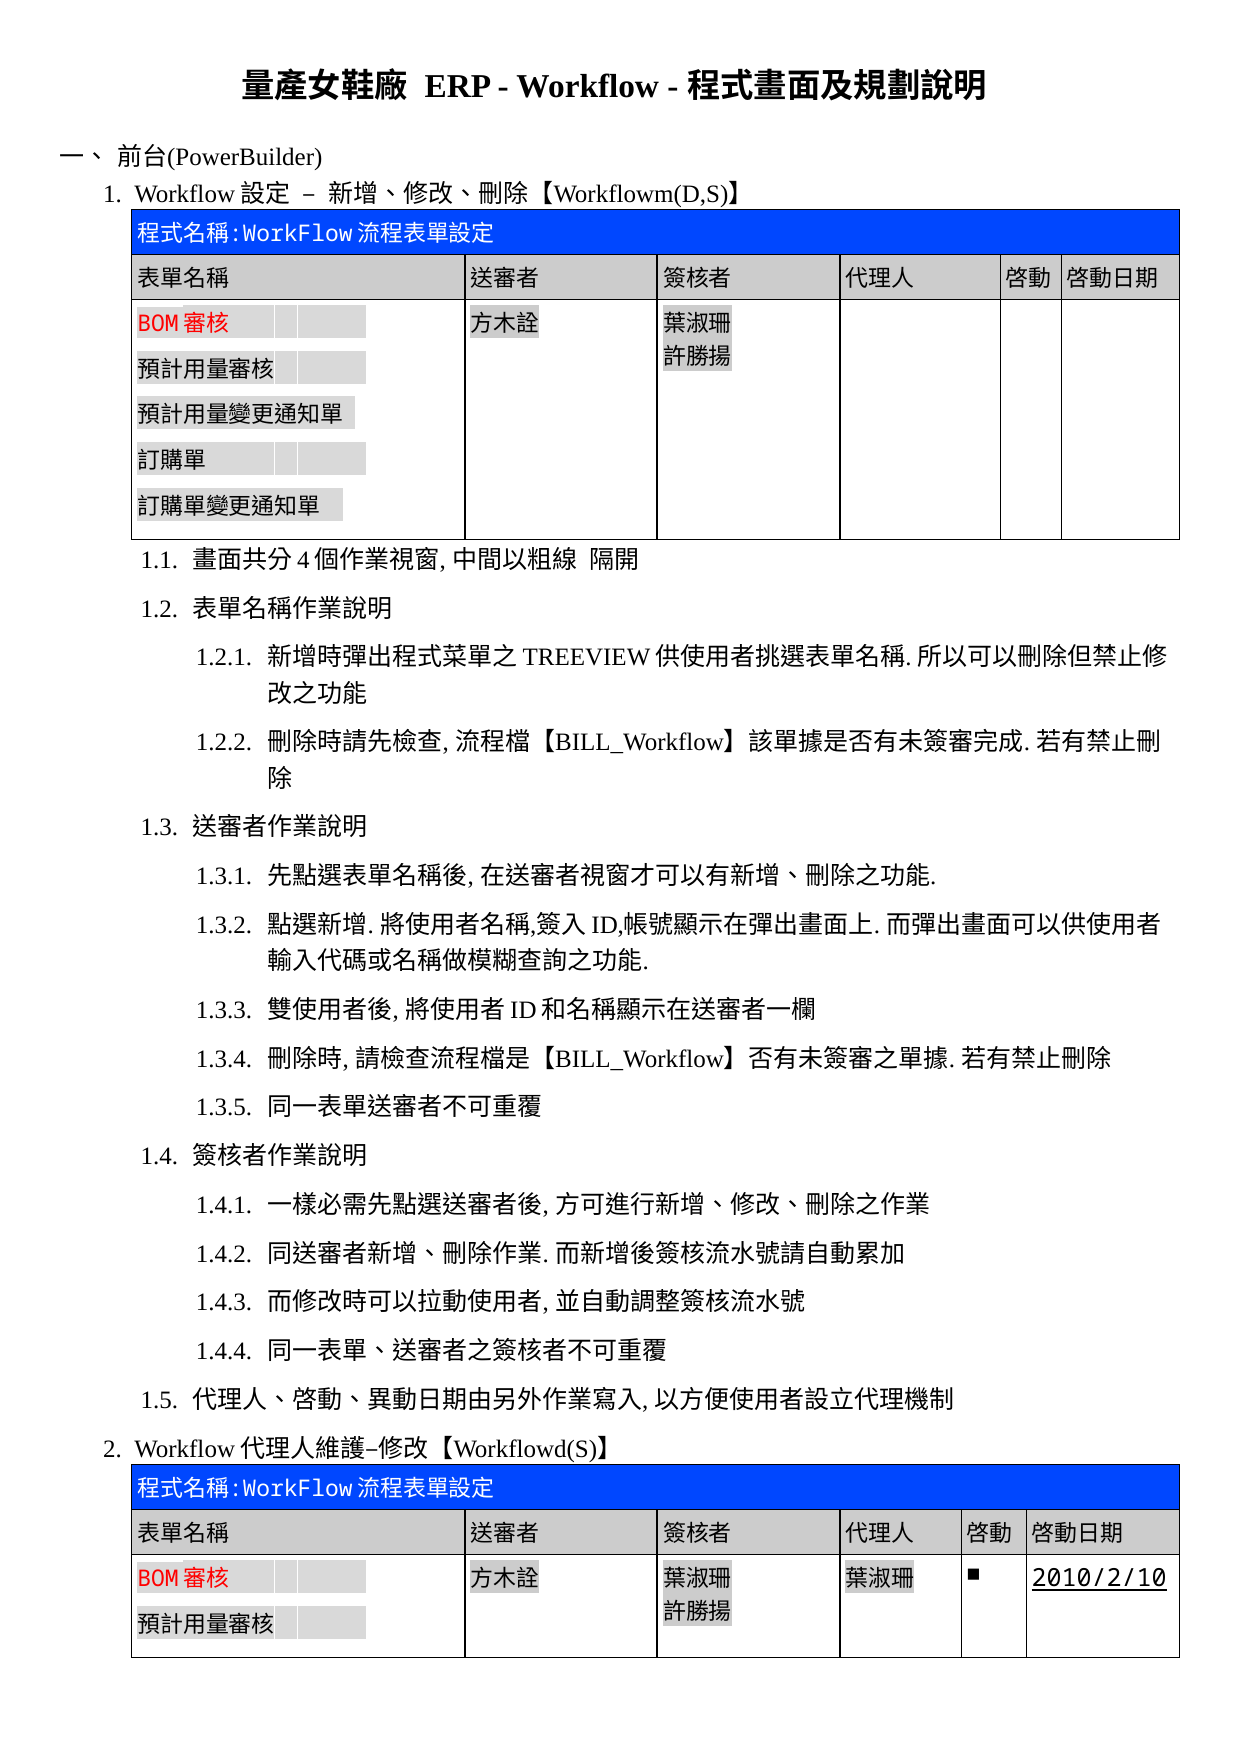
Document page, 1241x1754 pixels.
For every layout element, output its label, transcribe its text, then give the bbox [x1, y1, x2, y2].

table_cell 啓動 [962, 1510, 1026, 1554]
table_cell BOM審核 預計用量審核 [132, 1555, 464, 1657]
table_cell 啓動 [1001, 255, 1061, 299]
list 同一表單、送審者之簽核者不可重覆 [189, 1331, 1181, 1367]
table_cell 方木詮 [466, 300, 656, 539]
list 前台(PowerBuilder) [59, 137, 1181, 173]
table_cell 送審者 [466, 1510, 656, 1554]
list 同一表單送審者不可重覆 [189, 1087, 1181, 1123]
table_header 程式名稱:WorkFlow流程表單設定 [132, 1465, 1179, 1509]
table_cell 送審者 [466, 255, 656, 299]
table_cell 表單名稱 [132, 255, 464, 299]
list 點選新增. 將使用者名稱,簽入ID,帳號顯示在彈出畫面上. 而彈出畫面可以供使用者輸入代碼或名稱做模糊查詢之功能. [189, 904, 1181, 977]
table_cell 簽核者 [658, 1510, 839, 1554]
list 新增時彈出程式菜單之TREEVIEW供使用者挑選表單名稱. 所以可以刪除但禁止修改之功能 [189, 637, 1181, 709]
list 一樣必需先點選送審者後, 方可進行新增、修改、刪除之作業 [189, 1184, 1181, 1221]
table_cell 2010/2/10 [1027, 1555, 1179, 1657]
list 簽核者作業說明 [134, 1136, 1181, 1172]
list 表單名稱作業說明 [134, 588, 1181, 624]
list 送審者作業說明 [134, 807, 1181, 843]
table_cell 啓動日期 [1027, 1510, 1179, 1554]
table_cell 簽核者 [658, 255, 839, 299]
table_cell 表單名稱 [132, 1510, 464, 1554]
table_cell ■ [962, 1555, 1026, 1657]
table_cell 啓動日期 [1062, 255, 1179, 299]
table_cell 代理人 [841, 255, 1000, 299]
table_header 程式名稱:WorkFlow流程表單設定 [132, 210, 1179, 254]
list 雙使用者後, 將使用者ID和名稱顯示在送審者一欄 [189, 989, 1181, 1026]
table_cell 代理人 [841, 1510, 961, 1554]
list Workflow代理人維護–修改【Workflowd(S)】 [97, 1428, 1181, 1464]
table_cell [1001, 300, 1061, 539]
list 刪除時, 請檢查流程檔是【BILL_Workflow】否有未簽審之單據. 若有禁止刪除 [189, 1038, 1181, 1074]
list 代理人、啓動、異動日期由另外作業寫入, 以方便使用者設立代理機制 [134, 1379, 1181, 1416]
table_cell [1062, 300, 1179, 539]
table_cell 葉淑珊 [841, 1555, 961, 1657]
table_cell 方木詮 [466, 1555, 656, 1657]
list 而修改時可以拉動使用者, 並自動調整簽核流水號 [189, 1282, 1181, 1318]
list 先點選表單名稱後, 在送審者視窗才可以有新增、刪除之功能. [189, 856, 1181, 892]
table_cell BOM審核 預計用量審核 預計用量變更通知單 訂購單 訂購單變更通知單 [132, 300, 464, 539]
list 畫面共分4個作業視窗, 中間以粗線 隔開 [134, 539, 1181, 576]
table_cell [841, 300, 1000, 539]
table_cell 葉淑珊 許勝揚 [658, 1555, 839, 1657]
list Workflow設定 – 新增、修改、刪除【Workflowm(D,S)】 [97, 173, 1181, 209]
list 刪除時請先檢查, 流程檔【BILL_Workflow】該單據是否有未簽審完成. 若有禁止刪除 [189, 722, 1181, 794]
table_cell 葉淑珊 許勝揚 [658, 300, 839, 539]
list 同送審者新增、刪除作業. 而新增後簽核流水號請自動累加 [189, 1233, 1181, 1269]
